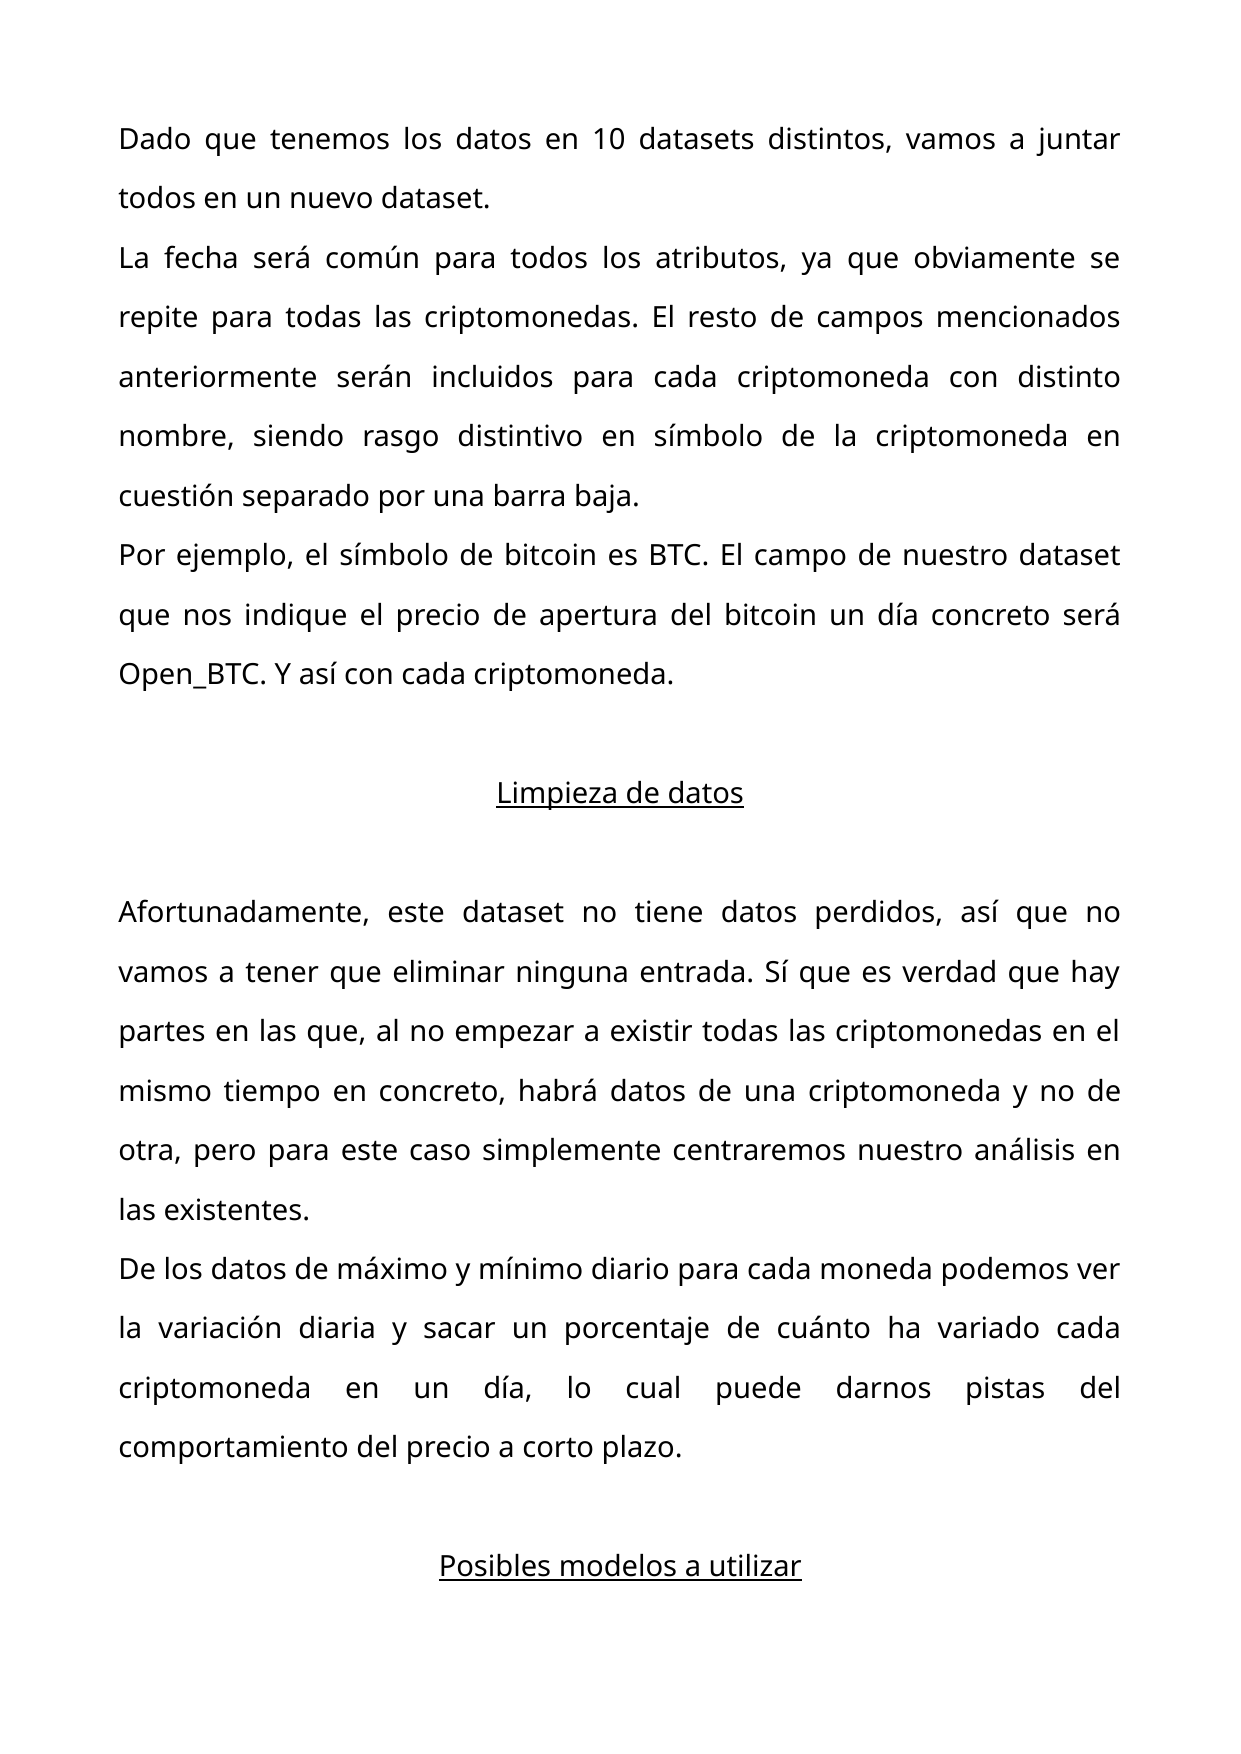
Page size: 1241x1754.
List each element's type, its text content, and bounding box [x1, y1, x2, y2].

text La fecha será común para todos los atributos, ya que obviamente se repite para todas las criptomonedas. El resto de campos mencionados anteriormente serán incluidos para cada criptomoneda con distinto nombre, siendo rasgo distintivo en símbolo de la criptomoneda en cuestión separado por una barra baja. [118, 237, 1122, 515]
text Por ejemplo, el símbolo de bitcoin es BTC. El campo de nuestro dataset que nos indique el precio de apertura del bitcoin un día concreto será Open_BTC. Y así con cada criptomoneda. [118, 534, 1122, 693]
text Afortunadamente, este dataset no tiene datos perdidos, así que no vamos a tener que eliminar ninguna entrada. Sí que es verdad que hay partes en las que, al no empezar a existir todas las criptomonedas en el mismo tiempo en concreto, habrá datos de una criptomoneda y no de otra, pero para este caso simplemente centraremos nuestro análisis en las existentes. [118, 891, 1122, 1228]
text Posibles modelos a utilizar [118, 1546, 1122, 1585]
text Dado que tenemos los datos en 10 datasets distintos, vamos a juntar todos en un nuevo dataset. [118, 118, 1122, 217]
text De los datos de máximo y mínimo diario para cada moneda podemos ver la variación diaria y sacar un porcentaje de cuánto ha variado cada criptomoneda en un día, lo cual puede darnos pistas del comportamiento del precio a corto plazo. [118, 1248, 1122, 1466]
text Limpieza de datos [118, 772, 1122, 812]
